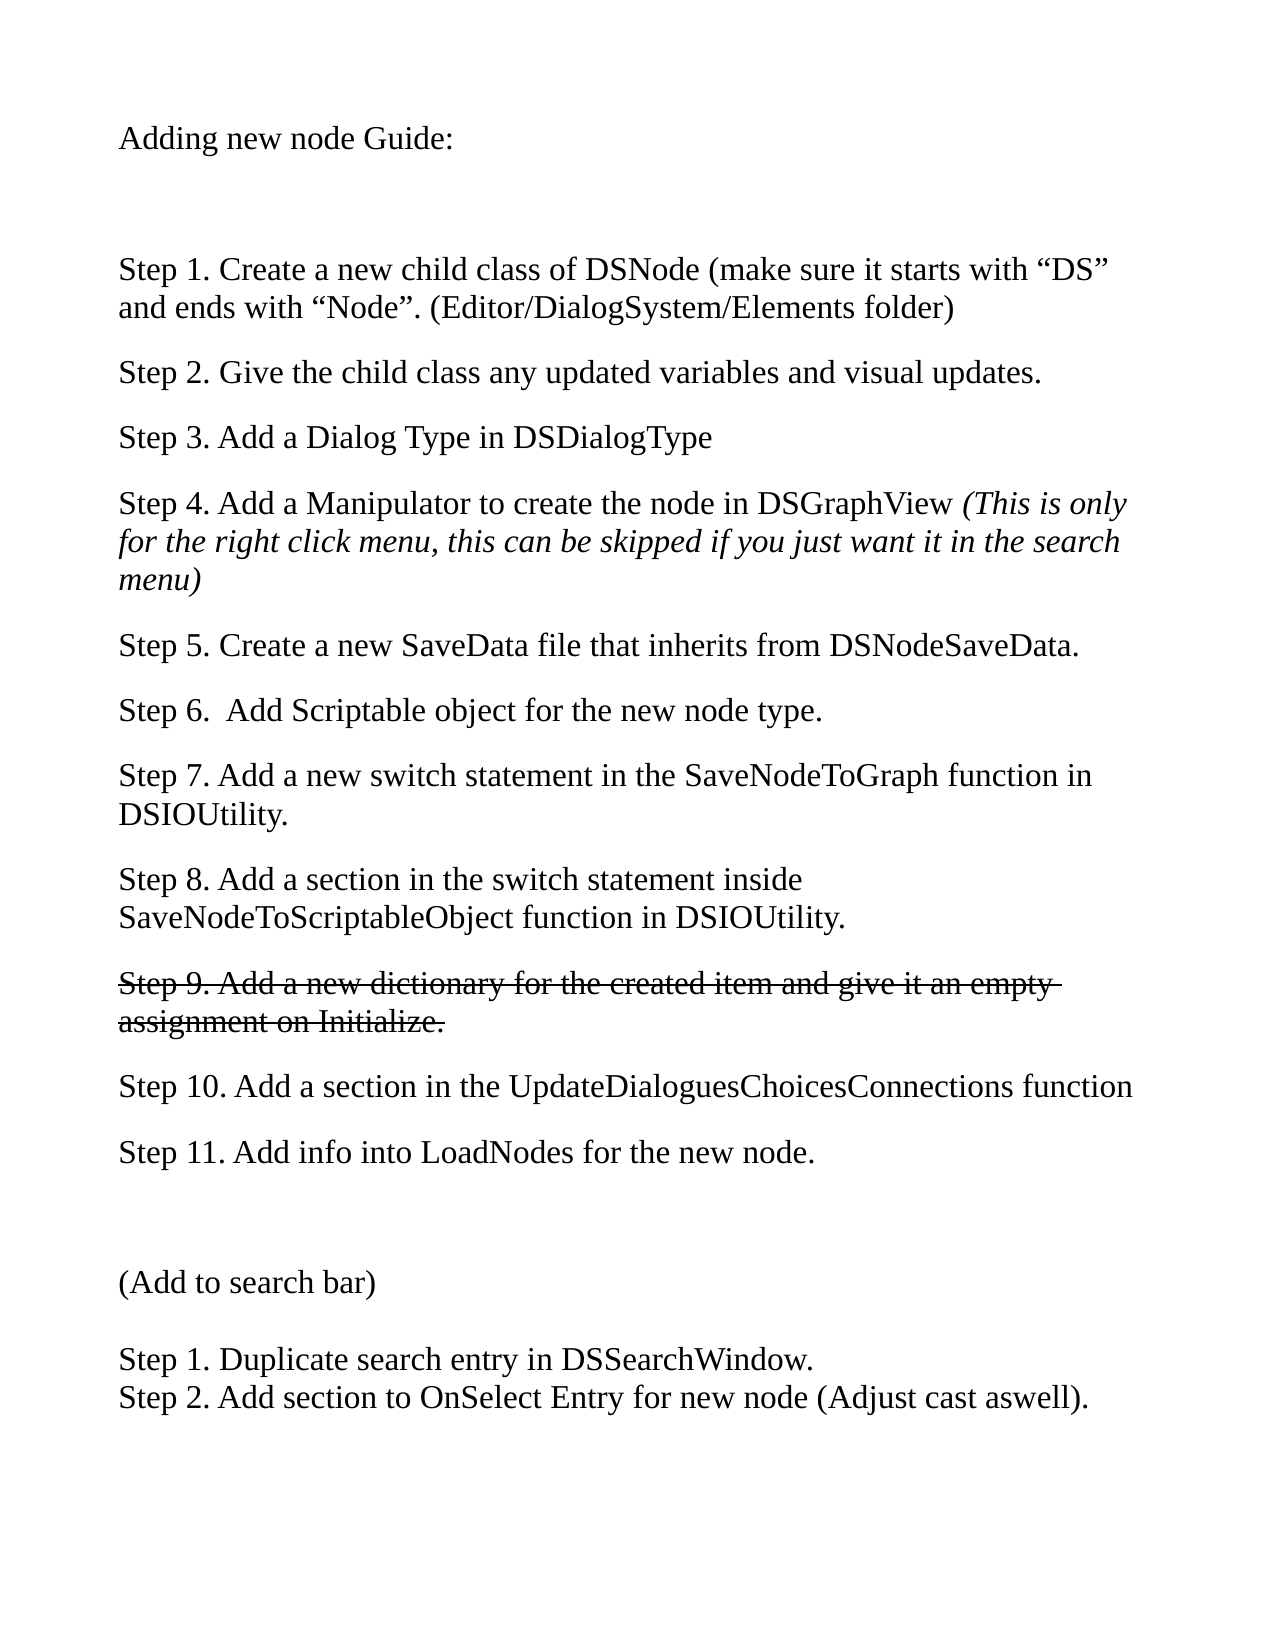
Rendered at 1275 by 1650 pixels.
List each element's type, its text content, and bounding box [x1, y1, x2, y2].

text Adding new node Guide: [118, 118, 1157, 156]
text Step 1. Create a new child class of DSNode (make sure it starts with “DS” and ends with “Node”. (Editor/DialogSystem/Elements folder) [118, 249, 1157, 325]
text Step 6. Add Scriptable object for the new node type. [118, 690, 1157, 729]
text Step 5. Create a new SaveData file that inherits from DSNodeSaveData. [118, 625, 1157, 663]
text (Add to search bar) Step 1. Duplicate search entry in DSSearchWindow. Step 2. Add section to OnSelect Entry for new node (Adjust cast aswell). [118, 1262, 1157, 1416]
text Step 2. Give the child class any updated variables and visual updates. [118, 352, 1157, 391]
text Step 4. Add a Manipulator to create the node in DSGraphView (This is only for the right click menu, this can be skipped if you just want it in the search menu) [118, 483, 1157, 598]
text Step 10. Add a section in the UpdateDialoguesChoicesConnections function [118, 1067, 1157, 1105]
text Step 3. Add a Dialog Type in DSDialogType [118, 418, 1157, 456]
text Step 9. Add a new dictionary for the created item and give it an empty assignment on Initialize. [118, 963, 1157, 1039]
text Step 11. Add info into LoadNodes for the new node. [118, 1132, 1157, 1170]
text Step 7. Add a new switch statement in the SaveNodeToGraph function in DSIOUtility. [118, 756, 1157, 832]
text Step 8. Add a section in the switch statement inside SaveNodeToScriptableObject function in DSIOUtility. [118, 859, 1157, 936]
